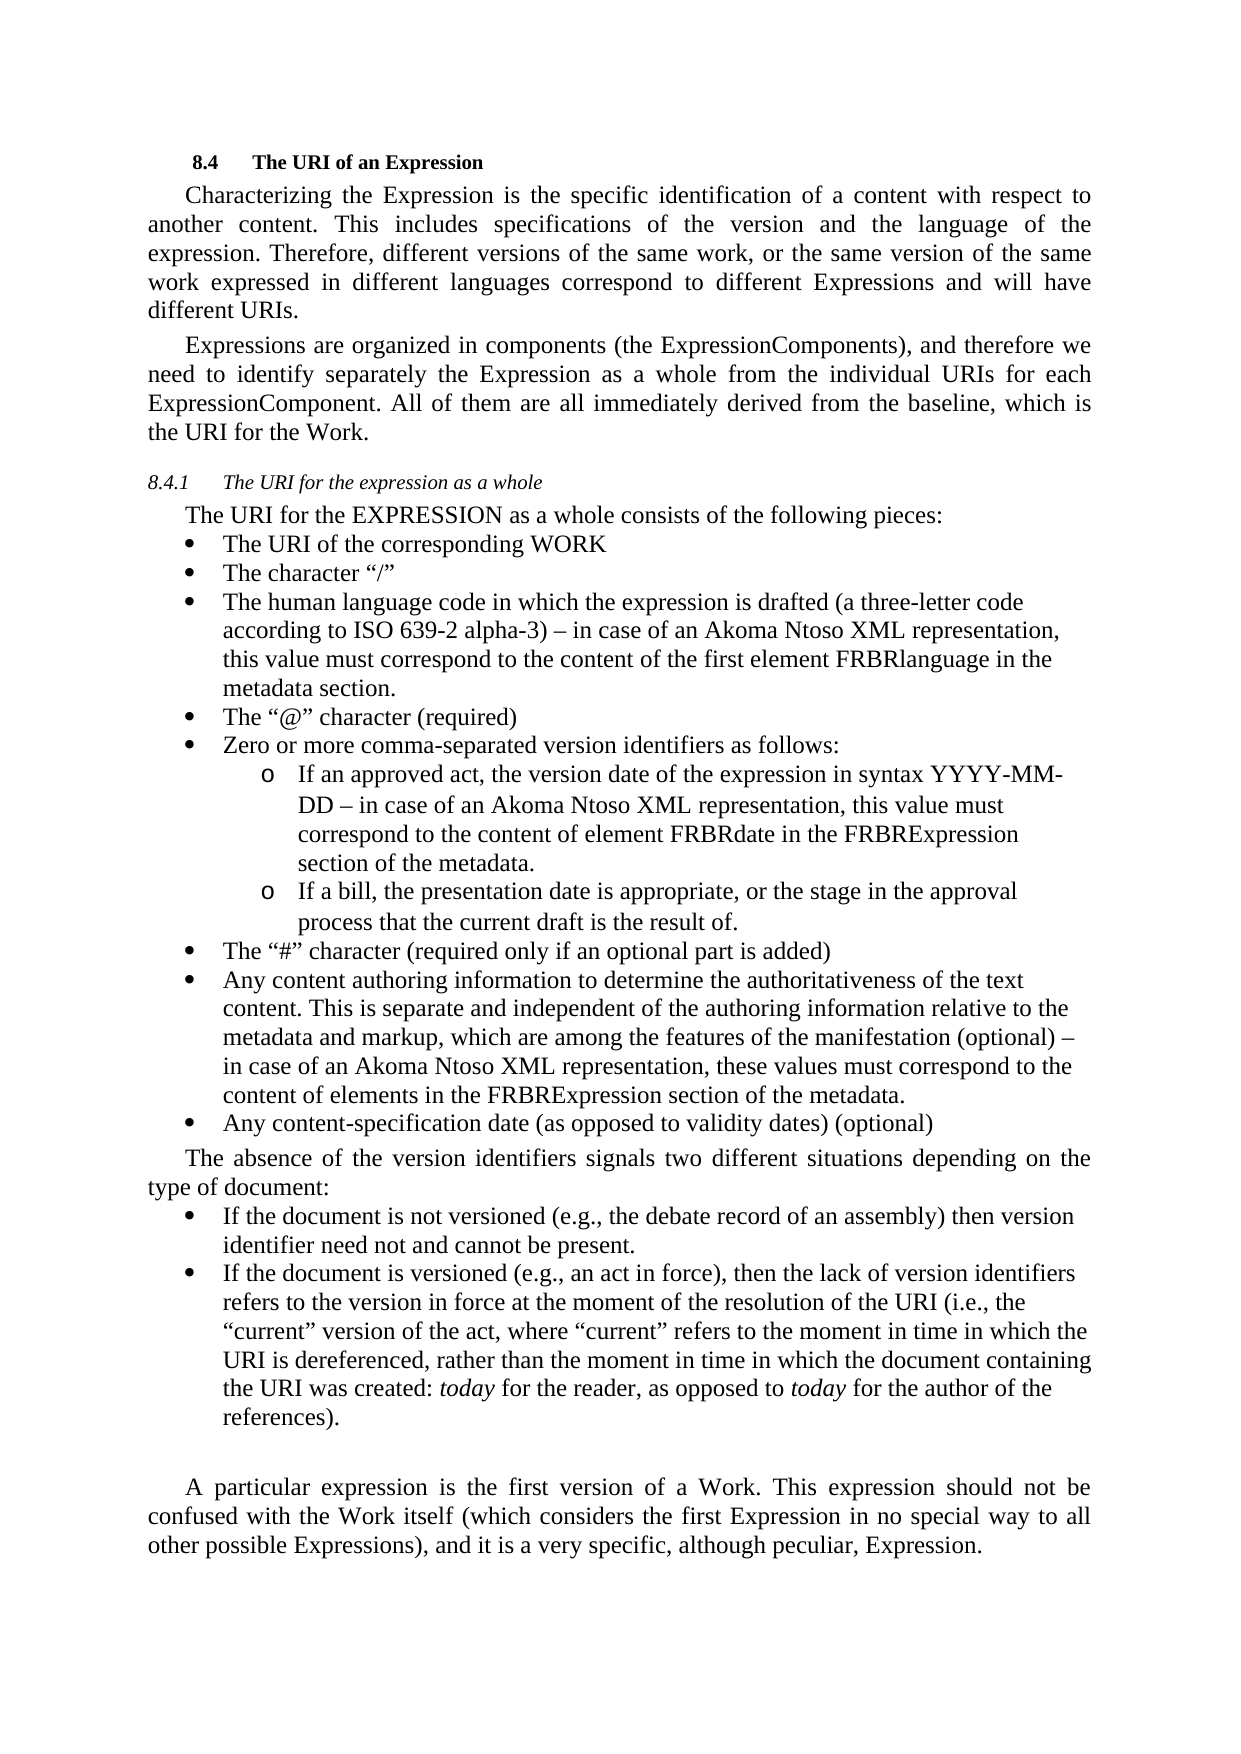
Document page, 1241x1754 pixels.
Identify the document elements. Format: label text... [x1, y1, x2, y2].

list Zero or more comma-separated version identifiers as follows: [185, 731, 1092, 759]
list If a bill, the presentation date is appropriate, or the stage in the approval process that the current draft is the result of. [260, 876, 1092, 936]
subtitle The URI for the expression as a whole [148, 470, 1092, 494]
list The human language code in which the expression is drafted (a three-letter code according to ISO 639-2 alpha-3) – in case of an Akoma Ntoso XML representation, this value must correspond to the content of the first element FRBRlanguage in the metadata section. [185, 587, 1092, 702]
list The “@” character (required) [185, 702, 1092, 731]
text Characterizing the Expression is the specific identification of a content with respect to another content. This includes specifications of the version and the language of the expression. Therefore, different versions of the same work, or the same version of the same work expressed in different languages correspond to different Expressions and will have different URIs. [148, 180, 1092, 324]
text Expressions are organized in components (the ExpressionComponents), and therefore we need to identify separately the Expression as a whole from the individual URIs for each ExpressionComponent. All of them are all immediately derived from the baseline, which is the URI for the Work. [148, 330, 1092, 445]
list If the document is not versioned (e.g., the debate record of an assembly) then version identifier need not and cannot be present. [185, 1201, 1092, 1258]
text A particular expression is the first version of a Work. This expression should not be confused with the Work itself (which considers the first Expression in no special way to all other possible Expressions), and it is a very specific, although peculiar, Expression. [148, 1472, 1092, 1558]
list Any content authoring information to determine the authoritativeness of the text content. This is separate and independent of the authoring information relative to the metadata and markup, which are among the features of the manifestation (optional) – in case of an Akoma Ntoso XML representation, these values must correspond to the content of elements in the FRBRExpression section of the metadata. [185, 965, 1092, 1108]
list Any content-specification date (as opposed to validity dates) (optional) [185, 1108, 1092, 1137]
list If the document is versioned (e.g., an act in force), then the lack of version identifiers refers to the version in force at the moment of the resolution of the URI (i.e., the “current” version of the act, where “current” refers to the moment in time in which the URI is dereferenced, rather than the moment in time in which the document containing the URI was created: today for the reader, as opposed to today for the author of the references). [185, 1258, 1092, 1431]
list If an approved act, the version date of the expression in syntax YYYY-MM-DD – in case of an Akoma Ntoso XML representation, this value must correspond to the content of element FRBRdate in the FRBRExpression section of the metadata. [260, 759, 1092, 876]
subtitle The URI of an Expression [192, 150, 1092, 174]
text The URI for the EXPRESSION as a whole consists of the following pieces: [148, 501, 1092, 529]
list The “#” character (required only if an optional part is added) [185, 936, 1092, 965]
text The absence of the version identifiers signals two different situations depending on the type of document: [148, 1143, 1092, 1201]
list The URI of the corresponding WORK [185, 529, 1092, 558]
list The character “/” [185, 558, 1092, 587]
